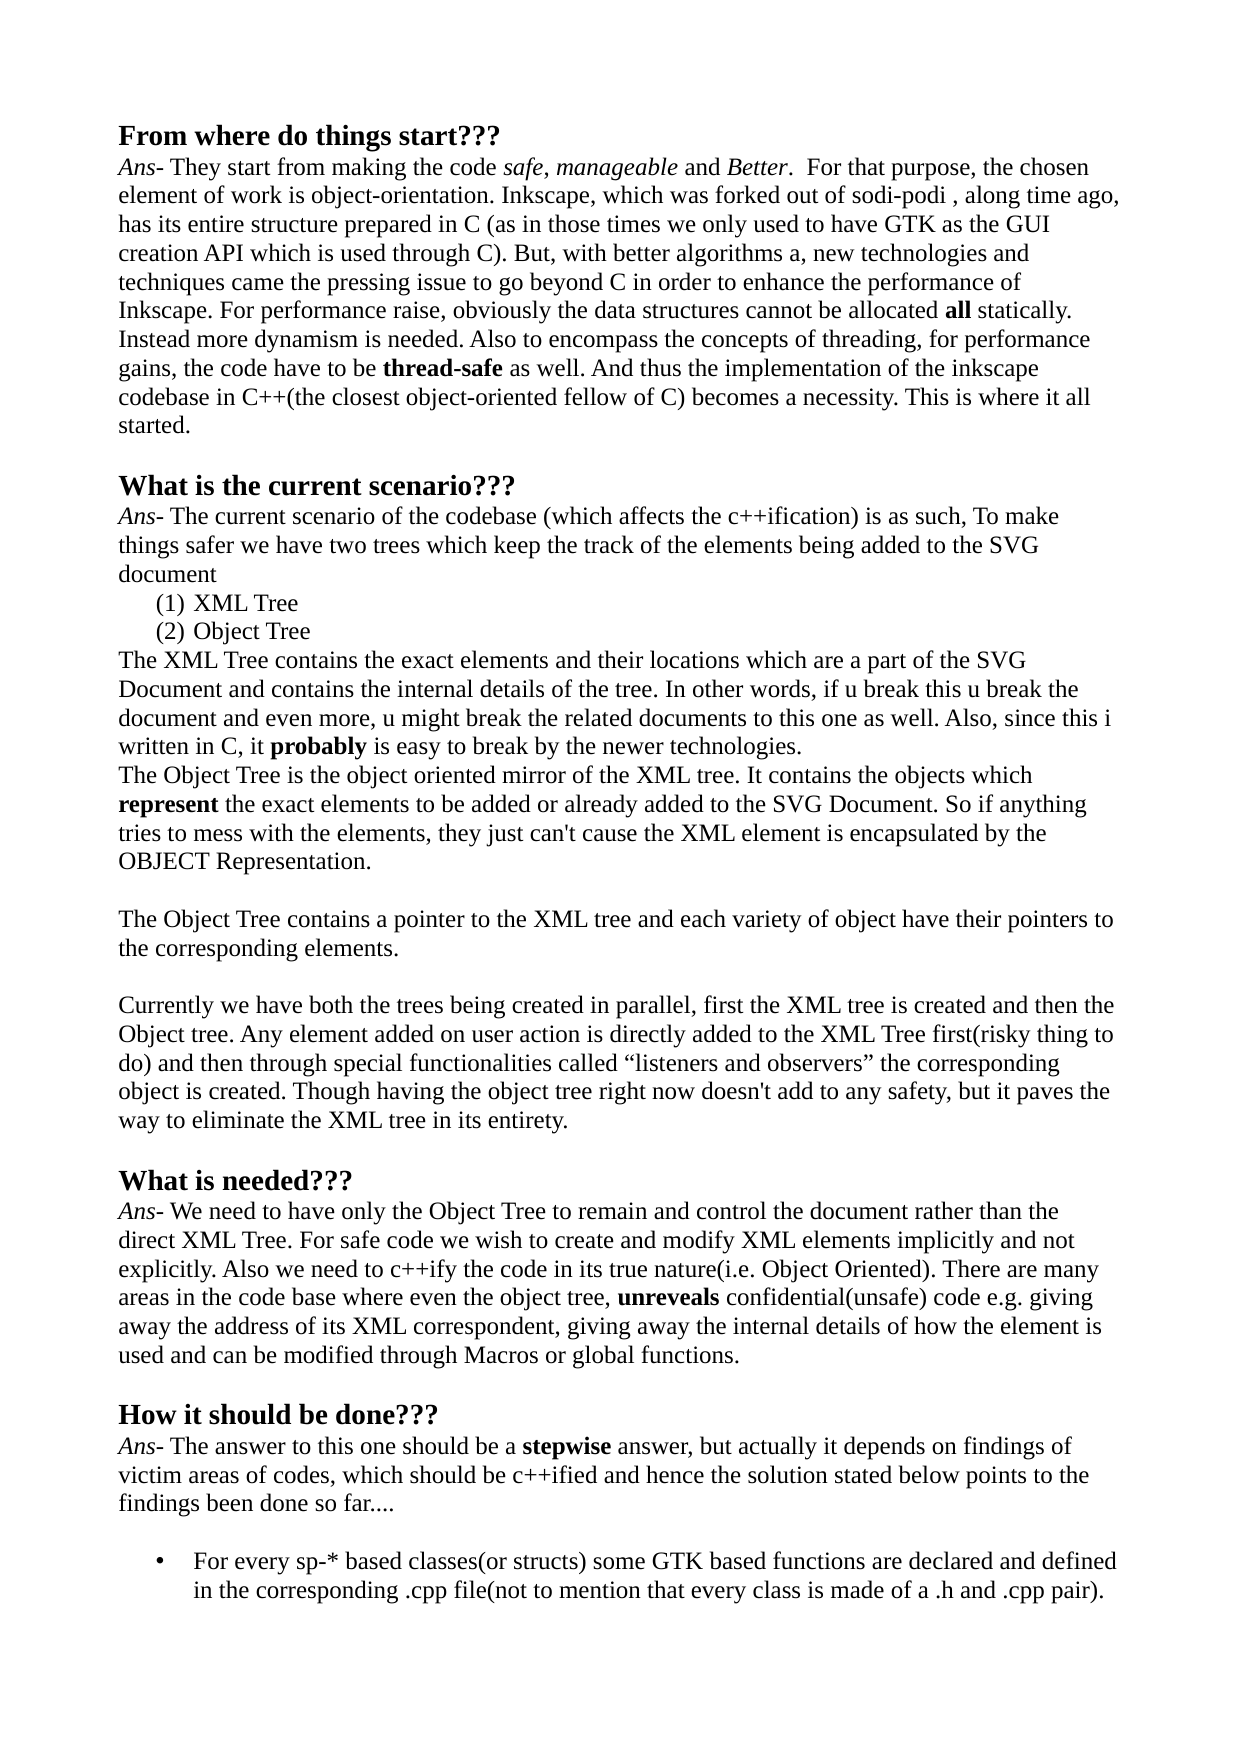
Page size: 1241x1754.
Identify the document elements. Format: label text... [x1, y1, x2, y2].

list Object Tree [156, 616, 1122, 645]
text What is the current scenario??? [118, 468, 1122, 501]
text What is needed??? [118, 1163, 1122, 1196]
list For every sp-* based classes(or structs) some GTK based functions are declared and defined in the corresponding .cpp file(not to mention that every class is made of a .h and .cpp pair). [156, 1546, 1122, 1603]
text From where do things start??? [118, 118, 1122, 152]
list XML Tree [156, 588, 1122, 616]
text Ans- The current scenario of the codebase (which affects the c++ification) is as such, To make things safer we have two trees which keep the track of the elements being added to the SVG document [118, 501, 1122, 588]
text The Object Tree is the object oriented mirror of the XML tree. It contains the objects which represent the exact elements to be added or already added to the SVG Document. So if anything tries to mess with the elements, they just can't cause the XML element is encapsulated by the OBJECT Representation. [118, 760, 1122, 875]
text Currently we have both the trees being created in parallel, first the XML tree is created and then the Object tree. Any element added on user action is directly added to the XML Tree first(risky thing to do) and then through special functionalities called “listeners and observers” the corresponding object is created. Though having the object tree right now doesn't add to any safety, but it paves the way to eliminate the XML tree in its entirety. [118, 990, 1122, 1134]
text How it should be done??? [118, 1397, 1122, 1431]
text Ans- The answer to this one should be a stepwise answer, but actually it depends on findings of victim areas of codes, which should be c++ified and hence the solution stated below points to the findings been done so far.... [118, 1431, 1122, 1517]
text The Object Tree contains a pointer to the XML tree and each variety of object have their pointers to the corresponding elements. [118, 904, 1122, 961]
text The XML Tree contains the exact elements and their locations which are a part of the SVG Document and contains the internal details of the tree. In other words, if u break this u break the document and even more, u might break the related documents to this one as well. Also, since this i written in C, it probably is easy to break by the newer technologies. [118, 645, 1122, 760]
text Ans- We need to have only the Object Tree to remain and control the document rather than the direct XML Tree. For safe code we wish to create and modify XML elements implicitly and not explicitly. Also we need to c++ify the code in its true nature(i.e. Object Oriented). There are many areas in the code base where even the object tree, unreveals confidential(unsafe) code e.g. giving away the address of its XML correspondent, giving away the internal details of how the element is used and can be modified through Macros or global functions. [118, 1196, 1122, 1369]
text Ans- They start from making the code safe, manageable and Better. For that purpose, the chosen element of work is object-orientation. Inkscape, which was forked out of sodi-podi , along time ago, has its entire structure prepared in C (as in those times we only used to have GTK as the GUI creation API which is used through C). But, with better algorithms a, new technologies and techniques came the pressing issue to go beyond C in order to enhance the performance of Inkscape. For performance raise, obviously the data structures cannot be allocated all statically. Instead more dynamism is needed. Also to encompass the concepts of threading, for performance gains, the code have to be thread-safe as well. And thus the implementation of the inkscape codebase in C++(the closest object-oriented fellow of C) becomes a necessity. This is where it all started. [118, 152, 1122, 439]
